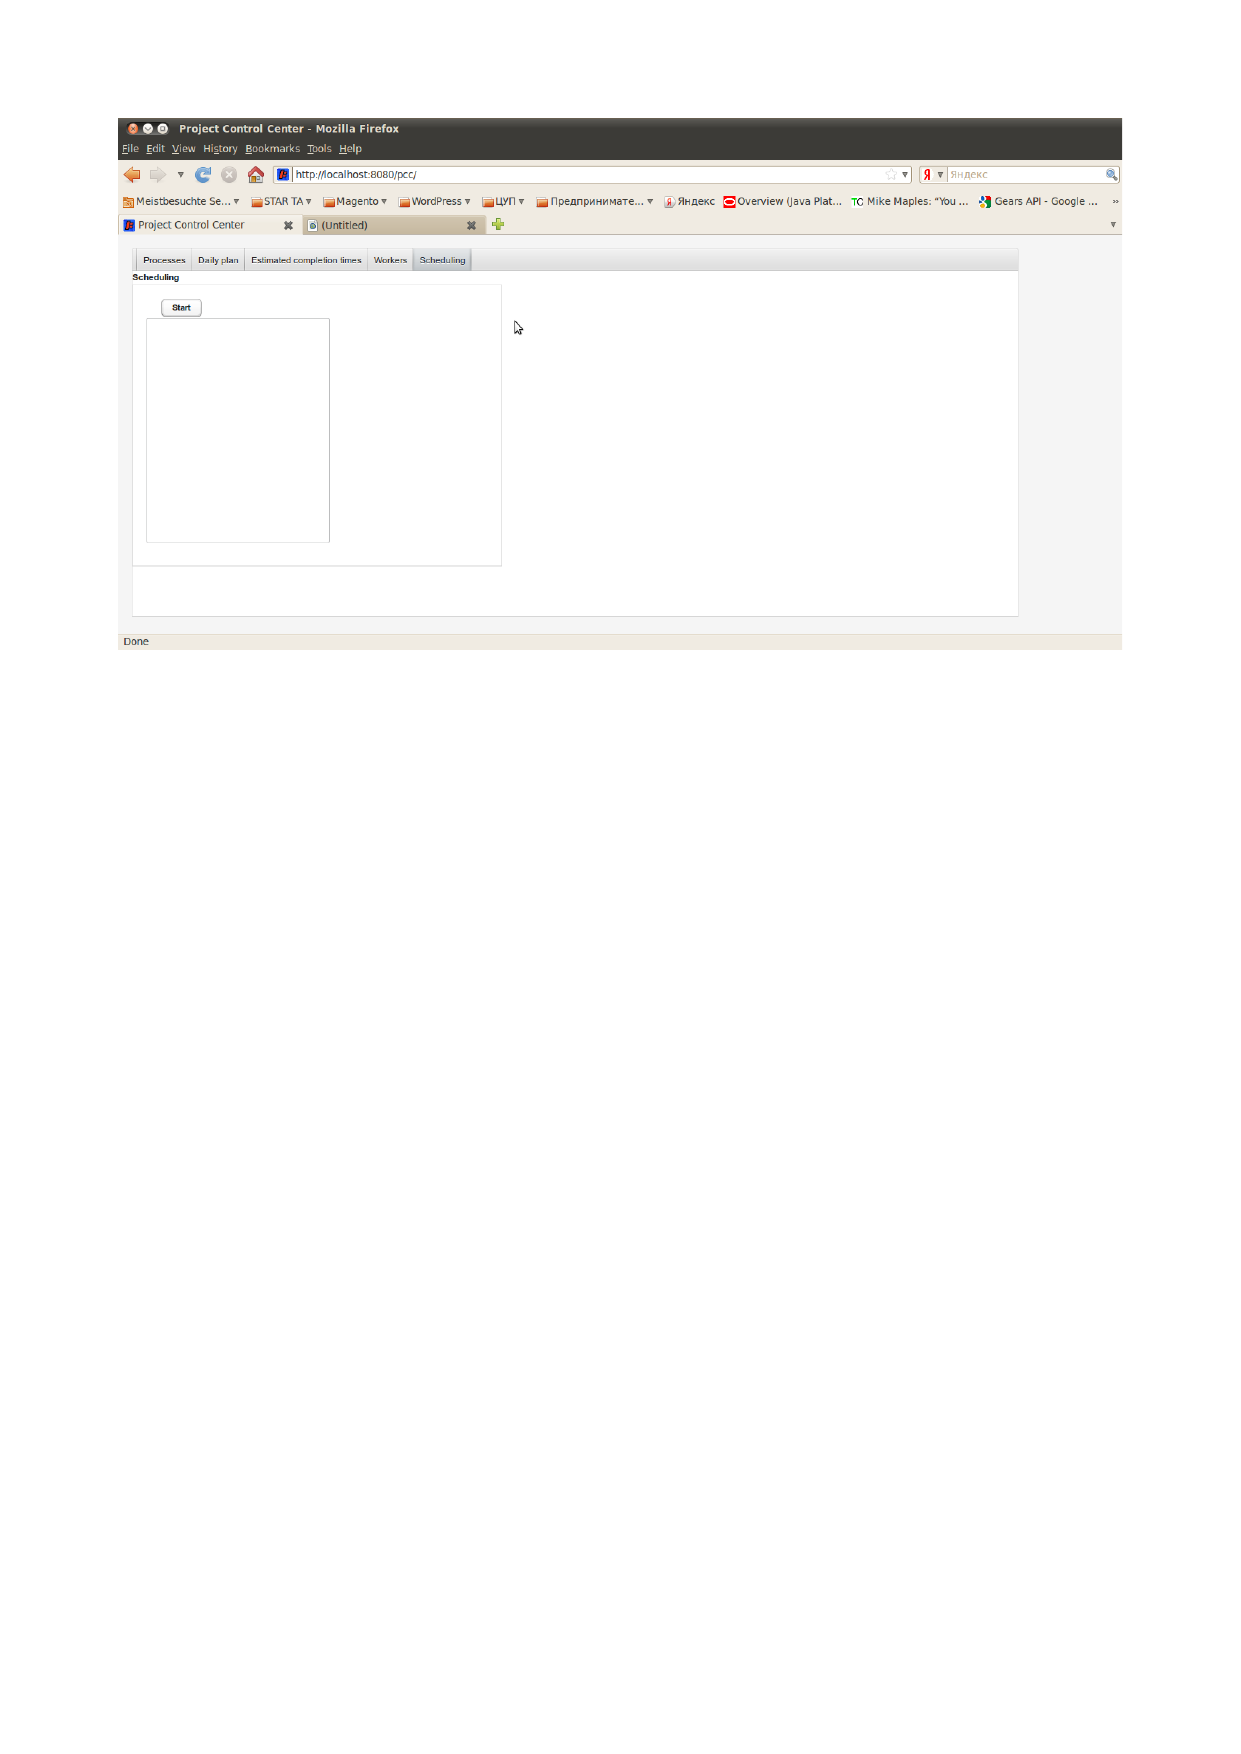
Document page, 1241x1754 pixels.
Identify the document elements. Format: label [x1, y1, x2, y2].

picture [118, 118, 1123, 650]
